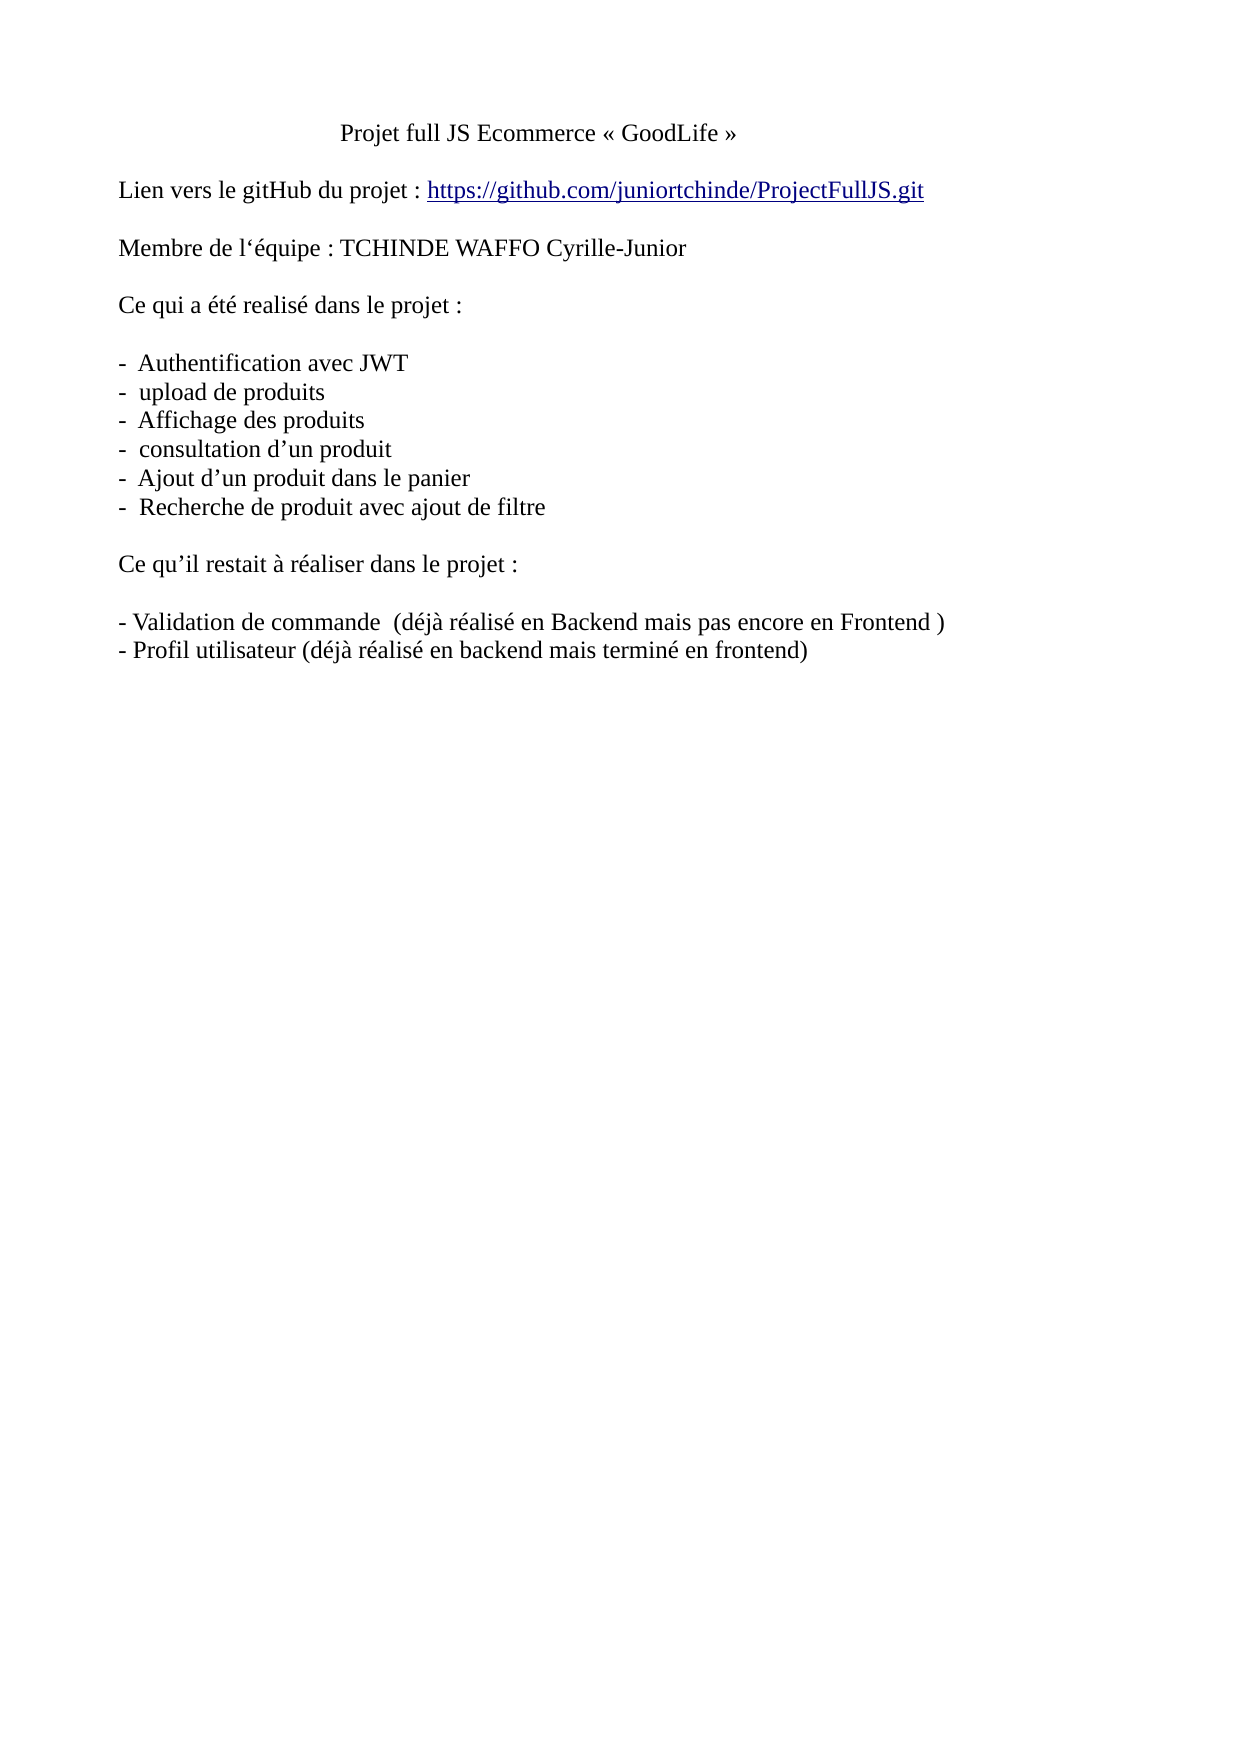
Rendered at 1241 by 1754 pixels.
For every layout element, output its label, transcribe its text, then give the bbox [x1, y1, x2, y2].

text Projet full JS Ecommerce « GoodLife » [118, 118, 1122, 147]
text - Affichage des produits [118, 406, 1122, 434]
text - Validation de commande (déjà réalisé en Backend mais pas encore en Frontend ) [118, 607, 1122, 636]
text Lien vers le gitHub du projet : https://github.com/juniortchinde/ProjectFullJS.git [118, 176, 1122, 204]
text - Ajout d’un produit dans le panier [118, 463, 1122, 492]
text - upload de produits [118, 377, 1122, 406]
text - Profil utilisateur (déjà réalisé en backend mais terminé en frontend) [118, 636, 1122, 664]
text Ce qui a été realisé dans le projet : [118, 291, 1122, 319]
text Ce qu’il restait à réaliser dans le projet : [118, 549, 1122, 578]
text - Authentification avec JWT [118, 348, 1122, 377]
text - Recherche de produit avec ajout de filtre [118, 492, 1122, 521]
text Membre de l‘équipe : TCHINDE WAFFO Cyrille-Junior [118, 233, 1122, 262]
text - consultation d’un produit [118, 434, 1122, 463]
